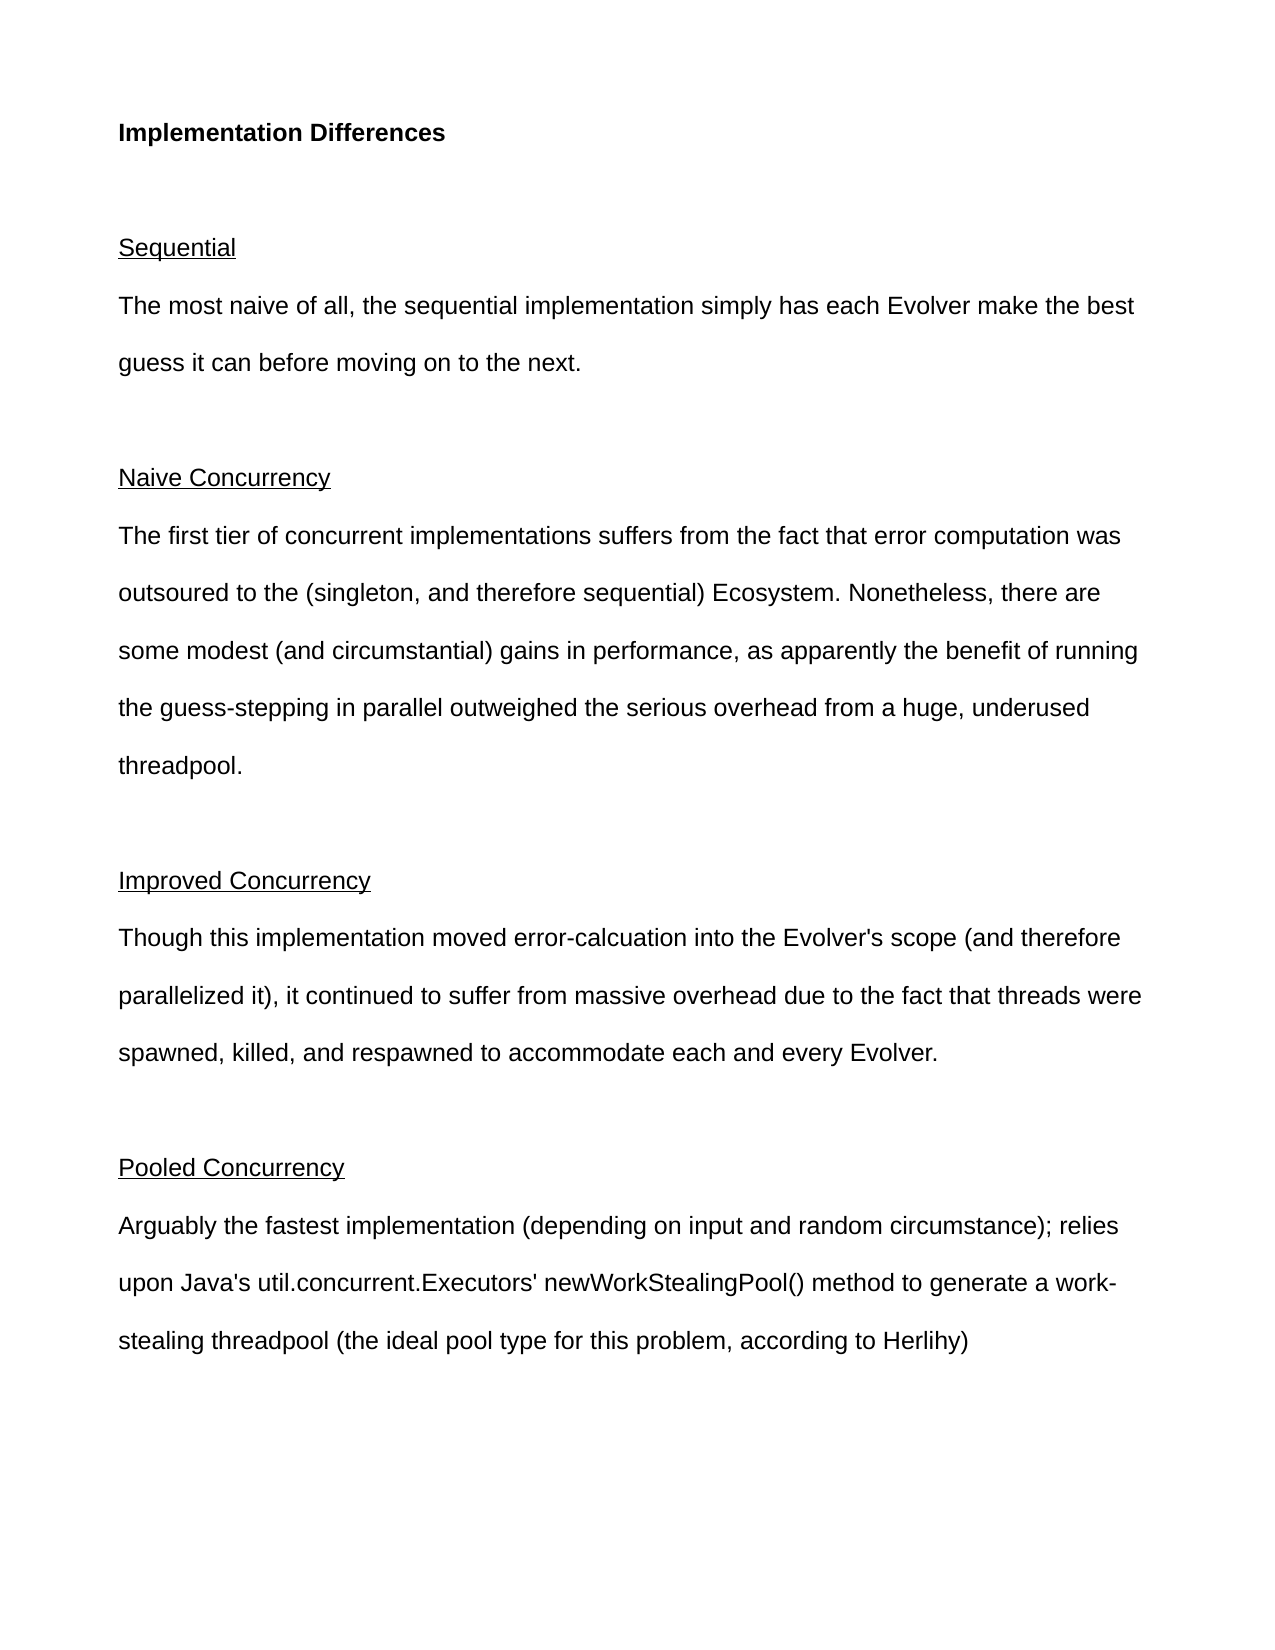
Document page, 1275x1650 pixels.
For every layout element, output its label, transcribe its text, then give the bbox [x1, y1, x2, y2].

text The first tier of concurrent implementations suffers from the fact that error computation was outsoured to the (singleton, and therefore sequential) Ecosystem. Nonetheless, there are some modest (and circumstantial) gains in performance, as apparently the benefit of running the guess-stepping in parallel outweighed the serious overhead from a huge, underused threadpool. [118, 521, 1157, 779]
text Pooled Concurrency [118, 1153, 1157, 1182]
text The most naive of all, the sequential implementation simply has each Evolver make the best guess it can before moving on to the next. [118, 291, 1157, 377]
text Implementation Differences [118, 118, 1157, 147]
text Though this implementation moved error-calcuation into the Evolver's scope (and therefore parallelized it), it continued to suffer from massive overhead due to the fact that threads were spawned, killed, and respawned to accommodate each and every Evolver. [118, 923, 1157, 1067]
text Sequential [118, 233, 1157, 262]
text Arguably the fastest implementation (depending on input and random circumstance); relies upon Java's util.concurrent.Executors' newWorkStealingPool() method to generate a work-stealing threadpool (the ideal pool type for this problem, according to Herlihy) [118, 1211, 1157, 1354]
text Improved Concurrency [118, 866, 1157, 894]
text Naive Concurrency [118, 463, 1157, 492]
